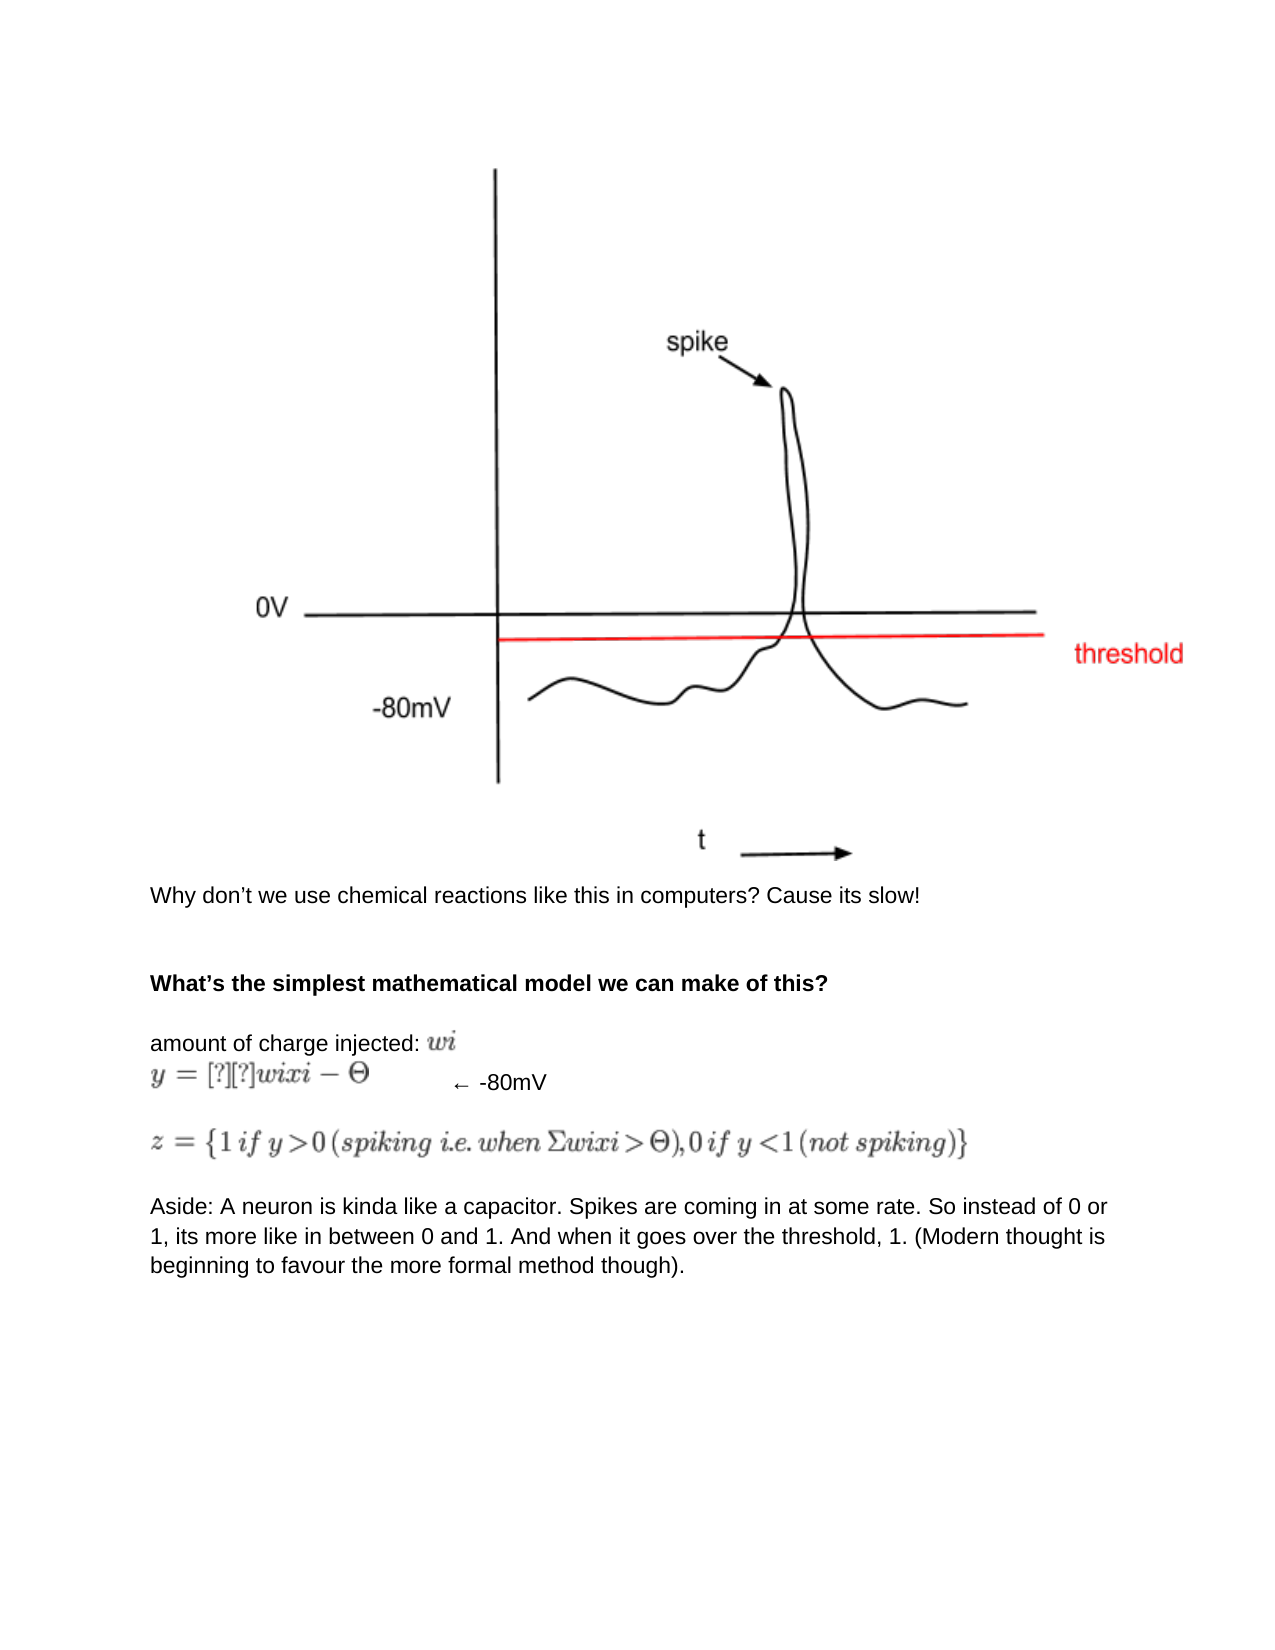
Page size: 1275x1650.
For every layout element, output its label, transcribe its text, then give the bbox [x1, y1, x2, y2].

picture [150, 1060, 369, 1090]
text ← -80mV [150, 1060, 1125, 1095]
picture [243, 168, 1219, 861]
text Why don’t we use chemical reactions like this in computers? Cause its slow! [150, 150, 1125, 908]
text amount of charge injected: [150, 1030, 1125, 1057]
picture [150, 1128, 968, 1161]
text What’s the simplest mathematical model we can make of this? [150, 971, 1125, 997]
text Aside: A neuron is kinda like a capacitor. Spikes are coming in at some rate. So instead of 0 or 1, its more like in between 0 and 1. And when it goes over the threshold, 1. (Modern thought is beginning to favour the more formal method though). [150, 1194, 1125, 1278]
picture [426, 1029, 457, 1052]
